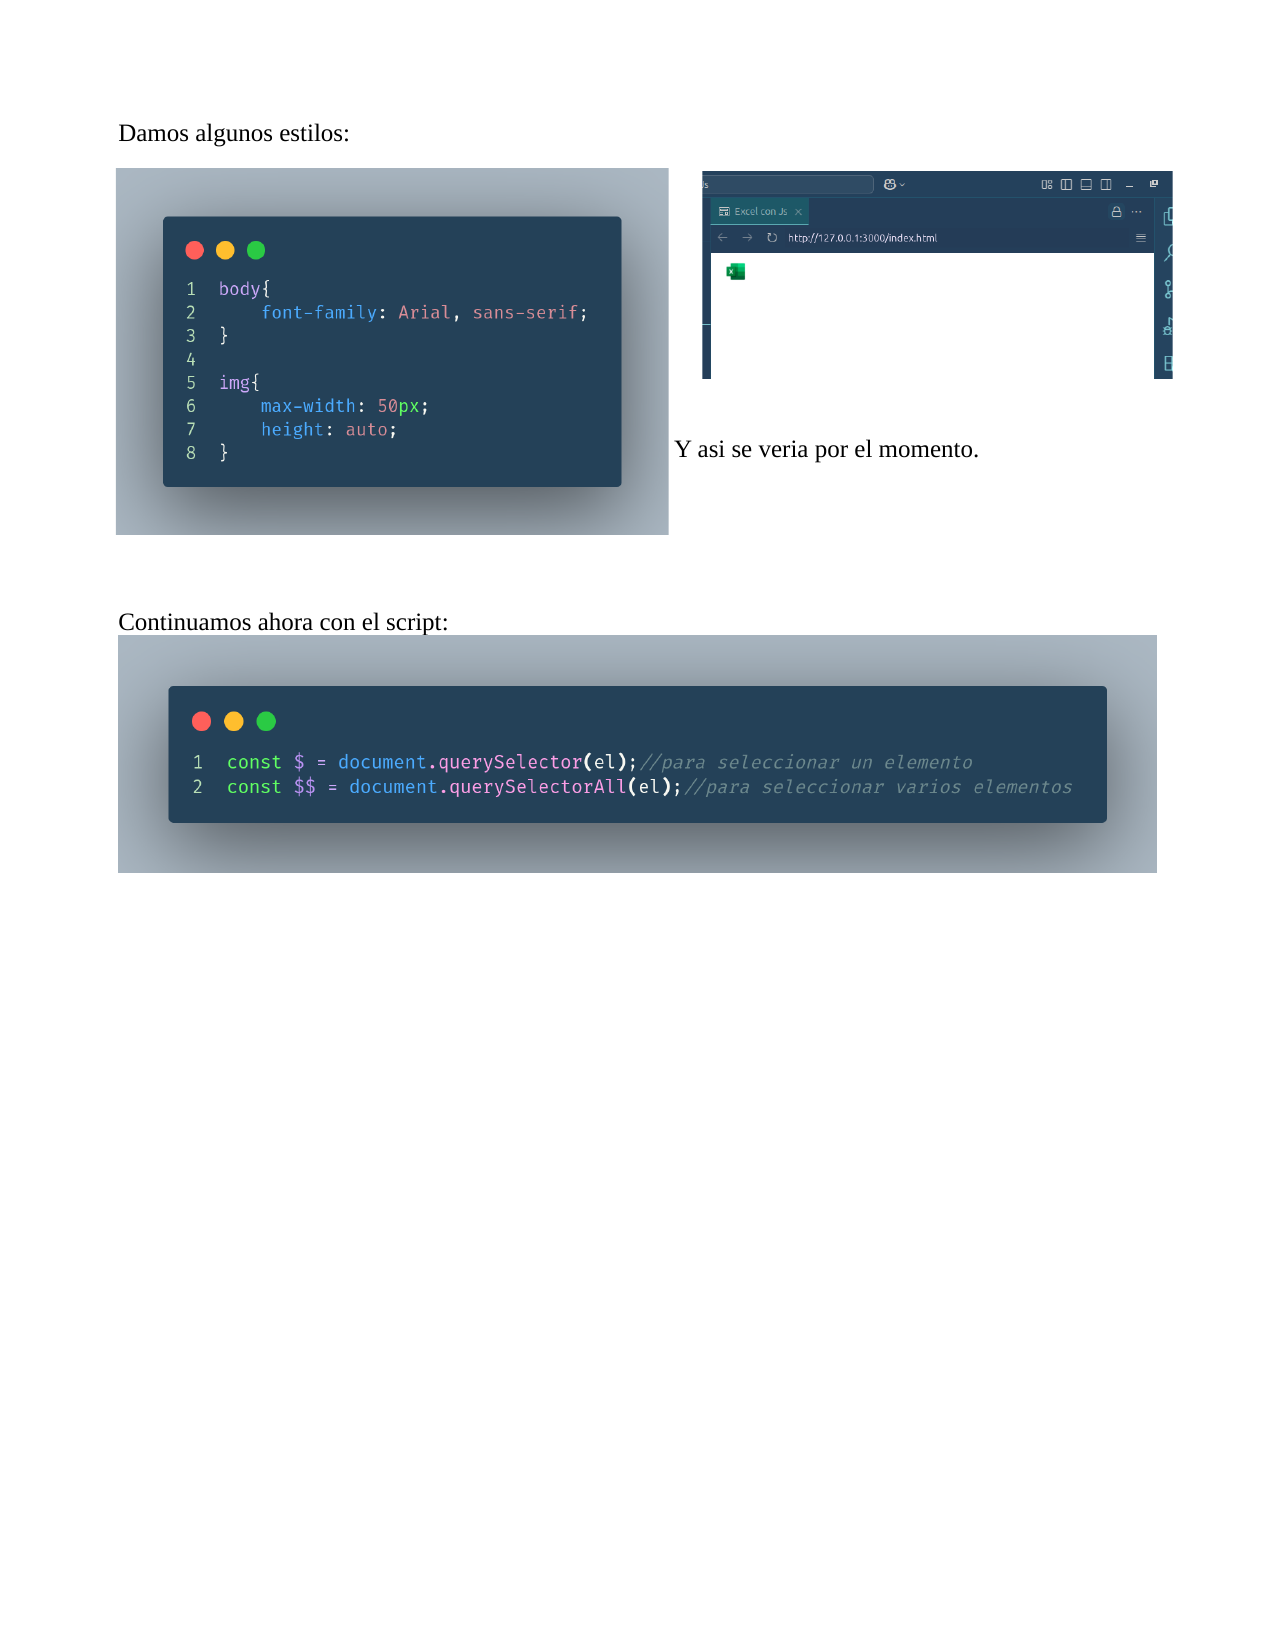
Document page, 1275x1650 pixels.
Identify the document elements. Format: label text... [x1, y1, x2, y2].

picture [1127, 171, 1173, 379]
text Continuamos ahora con el script: [118, 607, 1157, 635]
picture [118, 635, 1157, 873]
text Damos algunos estilos: [118, 118, 1157, 147]
text Y asi se veria por el momento. [669, 434, 1157, 463]
picture [115, 168, 669, 535]
